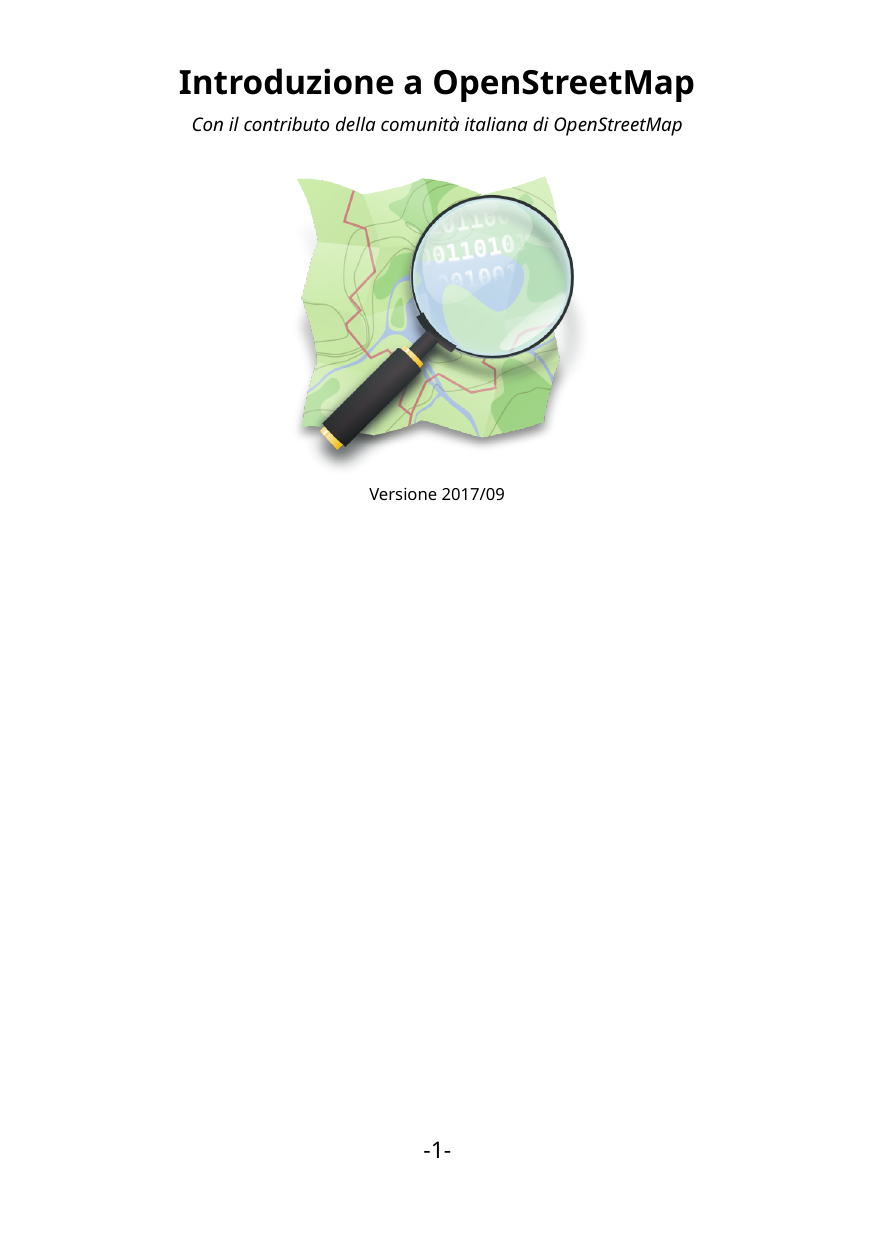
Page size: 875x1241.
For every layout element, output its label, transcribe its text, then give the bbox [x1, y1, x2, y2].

picture [286, 176, 588, 478]
text Introduzione a OpenStreetMap [59, 59, 815, 104]
text Versione 2017/09 [59, 482, 815, 505]
text Con il contributo della comunità italiana di OpenStreetMap [59, 111, 815, 137]
